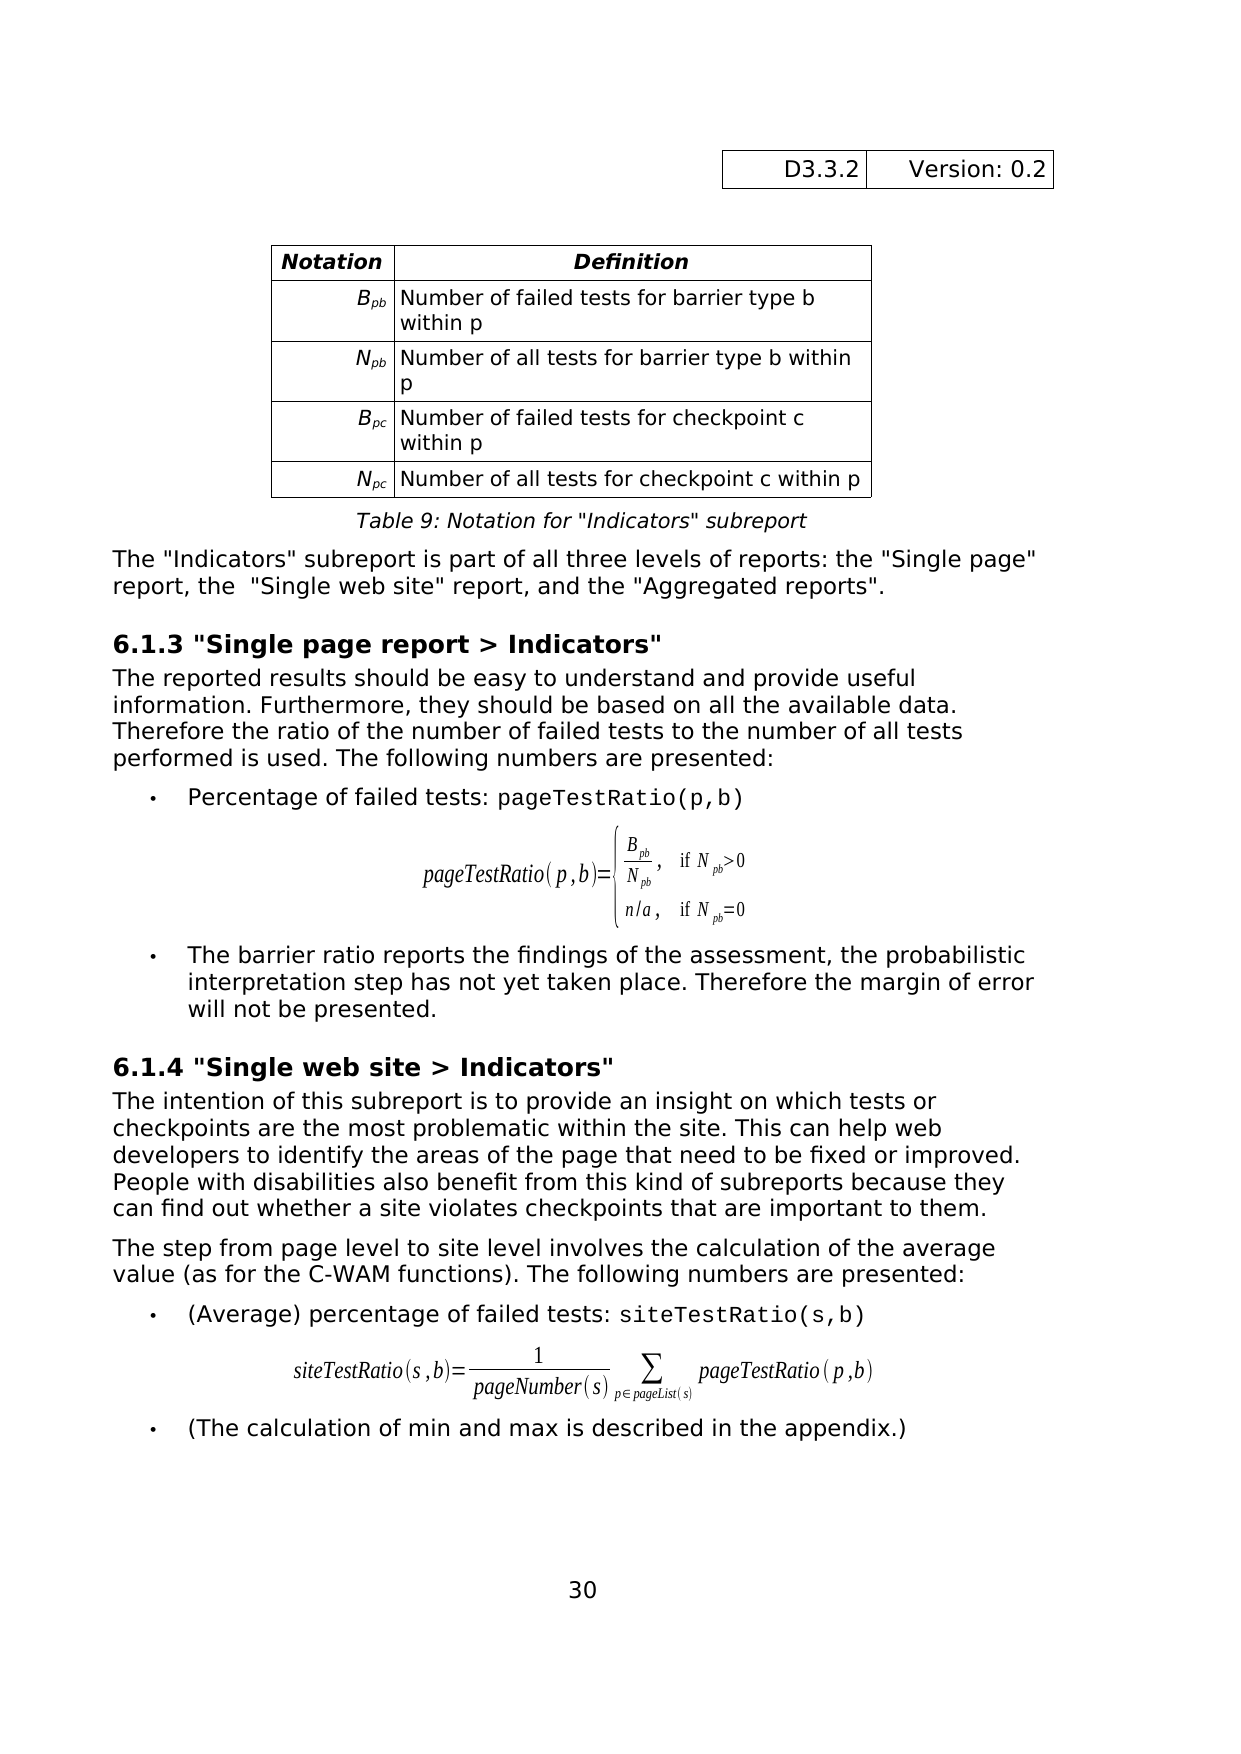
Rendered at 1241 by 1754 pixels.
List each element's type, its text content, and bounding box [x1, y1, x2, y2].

list The barrier ratio reports the findings of the assessment, the probabilistic interpretation step has not yet taken place. Therefore the margin of error will not be presented. [150, 943, 1053, 1023]
text The intention of this subreport is to provide an insight on which tests or checkpoints are the most problematic within the site. This can help web developers to identify the areas of the page that need to be fixed or improved. People with disabilities also benefit from this kind of subreports because they can find out whether a site violates checkpoints that are important to them. [112, 1088, 1053, 1222]
table_cell Number of failed tests for checkpoint c within p [395, 402, 871, 461]
list (Average) percentage of failed tests: siteTestRatio(s,b) [150, 1301, 1053, 1329]
subtitle "Single page report > Indicators" [112, 630, 1053, 659]
subtitle "Single web site > Indicators" [112, 1053, 1053, 1082]
table_cell Npc [272, 462, 394, 497]
text The step from page level to site level involves the calculation of the average value (as for the C-WAM functions). The following numbers are presented: [112, 1235, 1053, 1288]
list (The calculation of min and max is described in the appendix.) [150, 1415, 1053, 1442]
text Table 9: Notation for "Indicators" subreport [112, 509, 1053, 533]
table_cell Number of failed tests for barrier type b within p [395, 281, 871, 341]
table_cell Npb [272, 342, 394, 401]
table_cell Number of all tests for barrier type b within p [395, 342, 871, 401]
text The "Indicators" subreport is part of all three levels of reports: the "Single page" report, the "Single web site" report, and the "Aggregated reports". [112, 546, 1053, 599]
table_header Definition [395, 246, 871, 280]
table_cell Number of all tests for checkpoint c within p [395, 462, 871, 497]
table_cell Bpb [272, 281, 394, 341]
list Percentage of failed tests: pageTestRatio(p,b) [150, 784, 1053, 813]
text The reported results should be easy to understand and provide useful information. Furthermore, they should be based on all the available data. Therefore the ratio of the number of failed tests to the number of all tests performed is used. The following numbers are presented: [112, 665, 1053, 772]
table_header Notation [272, 246, 394, 280]
table_cell Bpc [272, 402, 394, 461]
